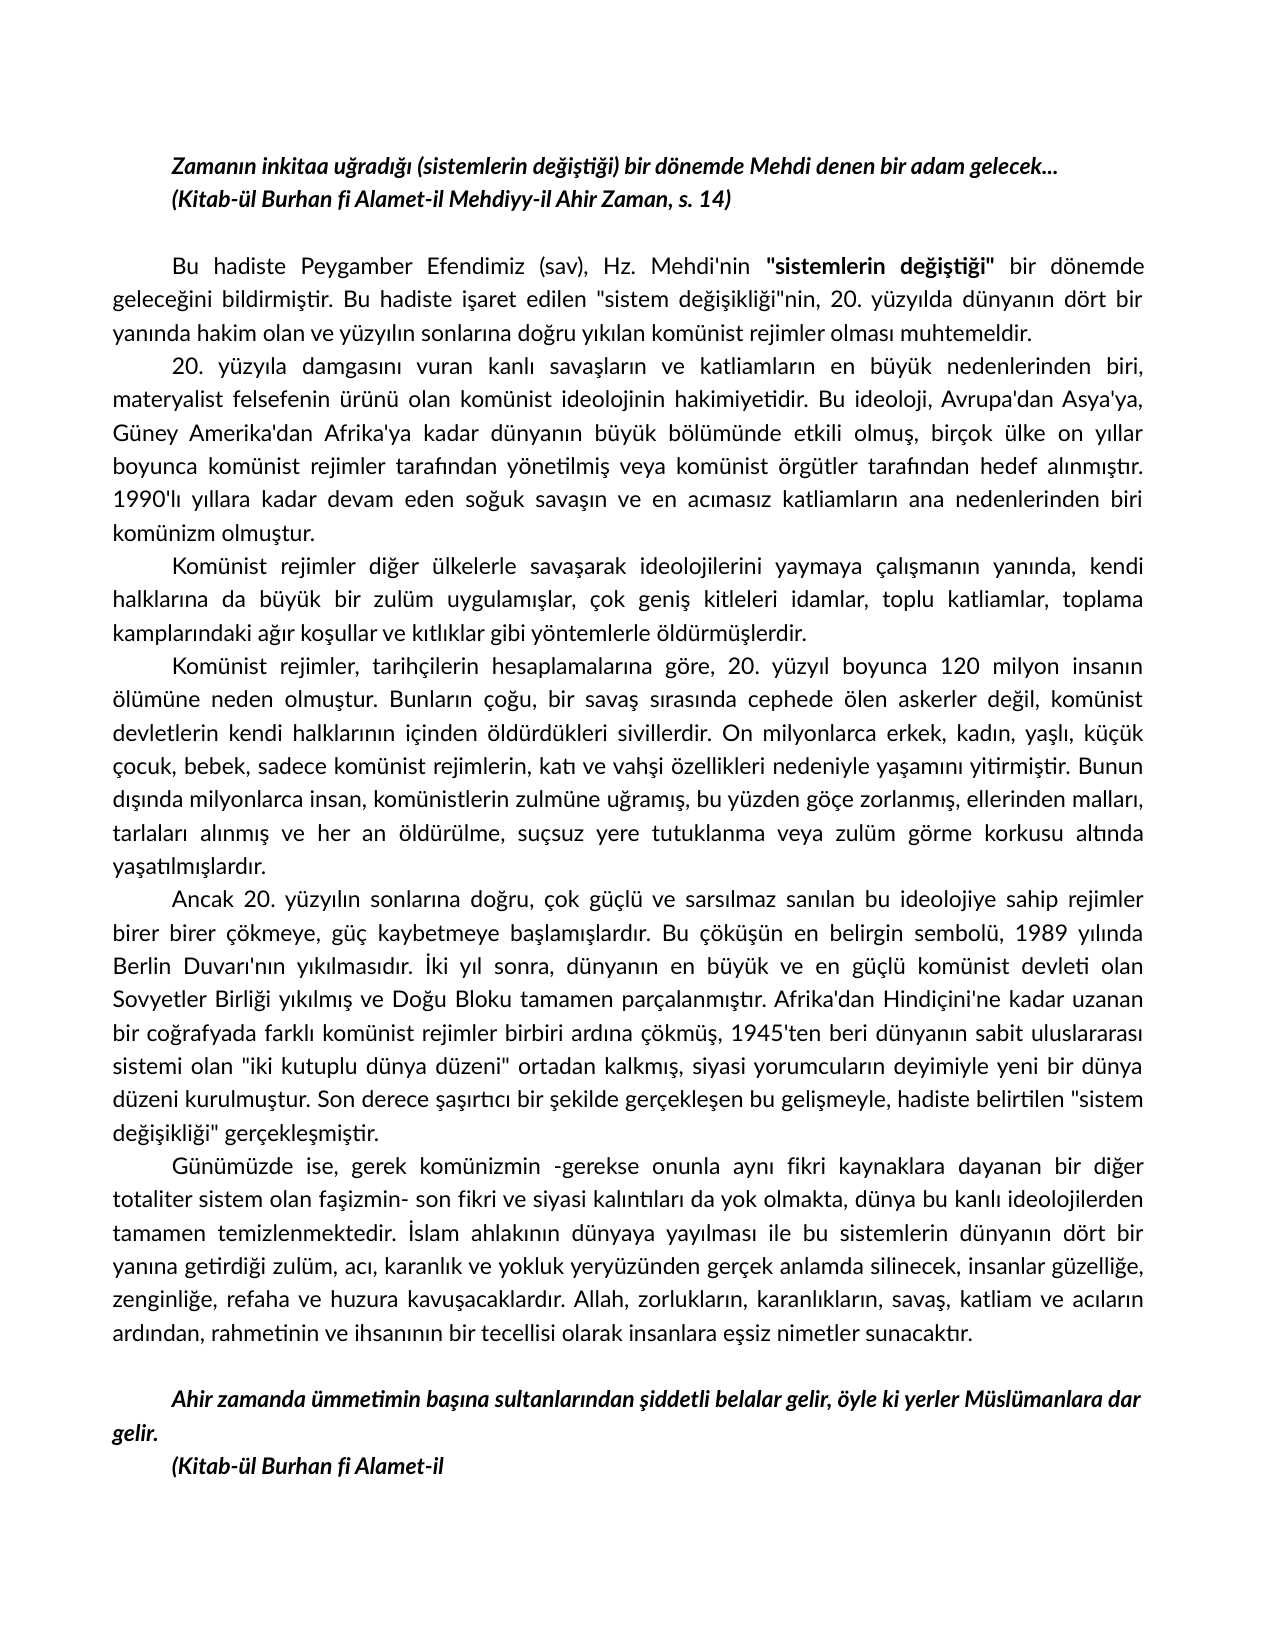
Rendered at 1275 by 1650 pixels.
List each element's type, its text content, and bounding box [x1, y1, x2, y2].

text (Kitab-ül Burhan fi Alamet-il Mehdiyy-il Ahir Zaman, s. 14) [112, 181, 1145, 214]
text Komünist rejimler diğer ülkelerle savaşarak ideolojilerini yaymaya çalışmanın yanında, kendi halklarına da büyük bir zulüm uygulamışlar, çok geniş kitleleri idamlar, toplu katliamlar, toplama kamplarındaki ağır koşullar ve kıtlıklar gibi yöntemlerle öldürmüşlerdir. [112, 548, 1145, 648]
text 20. yüzyıla damgasını vuran kanlı savaşların ve katliamların en büyük nedenlerinden biri, materyalist felsefenin ürünü olan komünist ideolojinin hakimiyetidir. Bu ideoloji, Avrupa'dan Asya'ya, Güney Amerika'dan Afrika'ya kadar dünyanın büyük bölümünde etkili olmuş, birçok ülke on yıllar boyunca komünist rejimler tarafından yönetilmiş veya komünist örgütler tarafından hedef alınmıştır. 1990'lı yıllara kadar devam eden soğuk savaşın ve en acımasız katliamların ana nedenlerinden biri komünizm olmuştur. [112, 348, 1145, 548]
text Zamanın inkitaa uğradığı (sistemlerin değiştiği) bir dönemde Mehdi denen bir adam gelecek... [112, 148, 1145, 181]
text (Kitab-ül Burhan fi Alamet-il [112, 1448, 1145, 1481]
text Günümüzde ise, gerek komünizmin -gerekse onunla aynı fikri kaynaklara dayanan bir diğer totaliter sistem olan faşizmin- son fikri ve siyasi kalıntıları da yok olmakta, dünya bu kanlı ideolojilerden tamamen temizlenmektedir. İslam ahlakının dünyaya yayılması ile bu sistemlerin dünyanın dört bir yanına getirdiği zulüm, acı, karanlık ve yokluk yeryüzünden gerçek anlamda silinecek, insanlar güzelliğe, zenginliğe, refaha ve huzura kavuşacaklardır. Allah, zorlukların, karanlıkların, savaş, katliam ve acıların ardından, rahmetinin ve ihsanının bir tecellisi olarak insanlara eşsiz nimetler sunacaktır. [112, 1148, 1145, 1348]
text Bu hadiste Peygamber Efendimiz (sav), Hz. Mehdi'nin "sistemlerin değiştiği" bir dönemde geleceğini bildirmiştir. Bu hadiste işaret edilen "sistem değişikliği"nin, 20. yüzyılda dünyanın dört bir yanında hakim olan ve yüzyılın sonlarına doğru yıkılan komünist rejimler olması muhtemeldir. [112, 248, 1145, 348]
text Ancak 20. yüzyılın sonlarına doğru, çok güçlü ve sarsılmaz sanılan bu ideolojiye sahip rejimler birer birer çökmeye, güç kaybetmeye başlamışlardır. Bu çöküşün en belirgin sembolü, 1989 yılında Berlin Duvarı'nın yıkılmasıdır. İki yıl sonra, dünyanın en büyük ve en güçlü komünist devleti olan Sovyetler Birliği yıkılmış ve Doğu Bloku tamamen parçalanmıştır. Afrika'dan Hindiçini'ne kadar uzanan bir coğrafyada farklı komünist rejimler birbiri ardına çökmüş, 1945'ten beri dünyanın sabit uluslararası sistemi olan "iki kutuplu dünya düzeni" ortadan kalkmış, siyasi yorumcuların deyimiyle yeni bir dünya düzeni kurulmuştur. Son derece şaşırtıcı bir şekilde gerçekleşen bu gelişmeyle, hadiste belirtilen "sistem değişikliği" gerçekleşmiştir. [112, 881, 1145, 1148]
text Ahir zamanda ümmetimin başına sultanlarından şiddetli belalar gelir, öyle ki yerler Müslümanlara dar gelir. [112, 1381, 1145, 1448]
text Komünist rejimler, tarihçilerin hesaplamalarına göre, 20. yüzyıl boyunca 120 milyon insanın ölümüne neden olmuştur. Bunların çoğu, bir savaş sırasında cephede ölen askerler değil, komünist devletlerin kendi halklarının içinden öldürdükleri sivillerdir. On milyonlarca erkek, kadın, yaşlı, küçük çocuk, bebek, sadece komünist rejimlerin, katı ve vahşi özellikleri nedeniyle yaşamını yitirmiştir. Bunun dışında milyonlarca insan, komünistlerin zulmüne uğramış, bu yüzden göçe zorlanmış, ellerinden malları, tarlaları alınmış ve her an öldürülme, suçsuz yere tutuklanma veya zulüm görme korkusu altında yaşatılmışlardır. [112, 648, 1145, 881]
